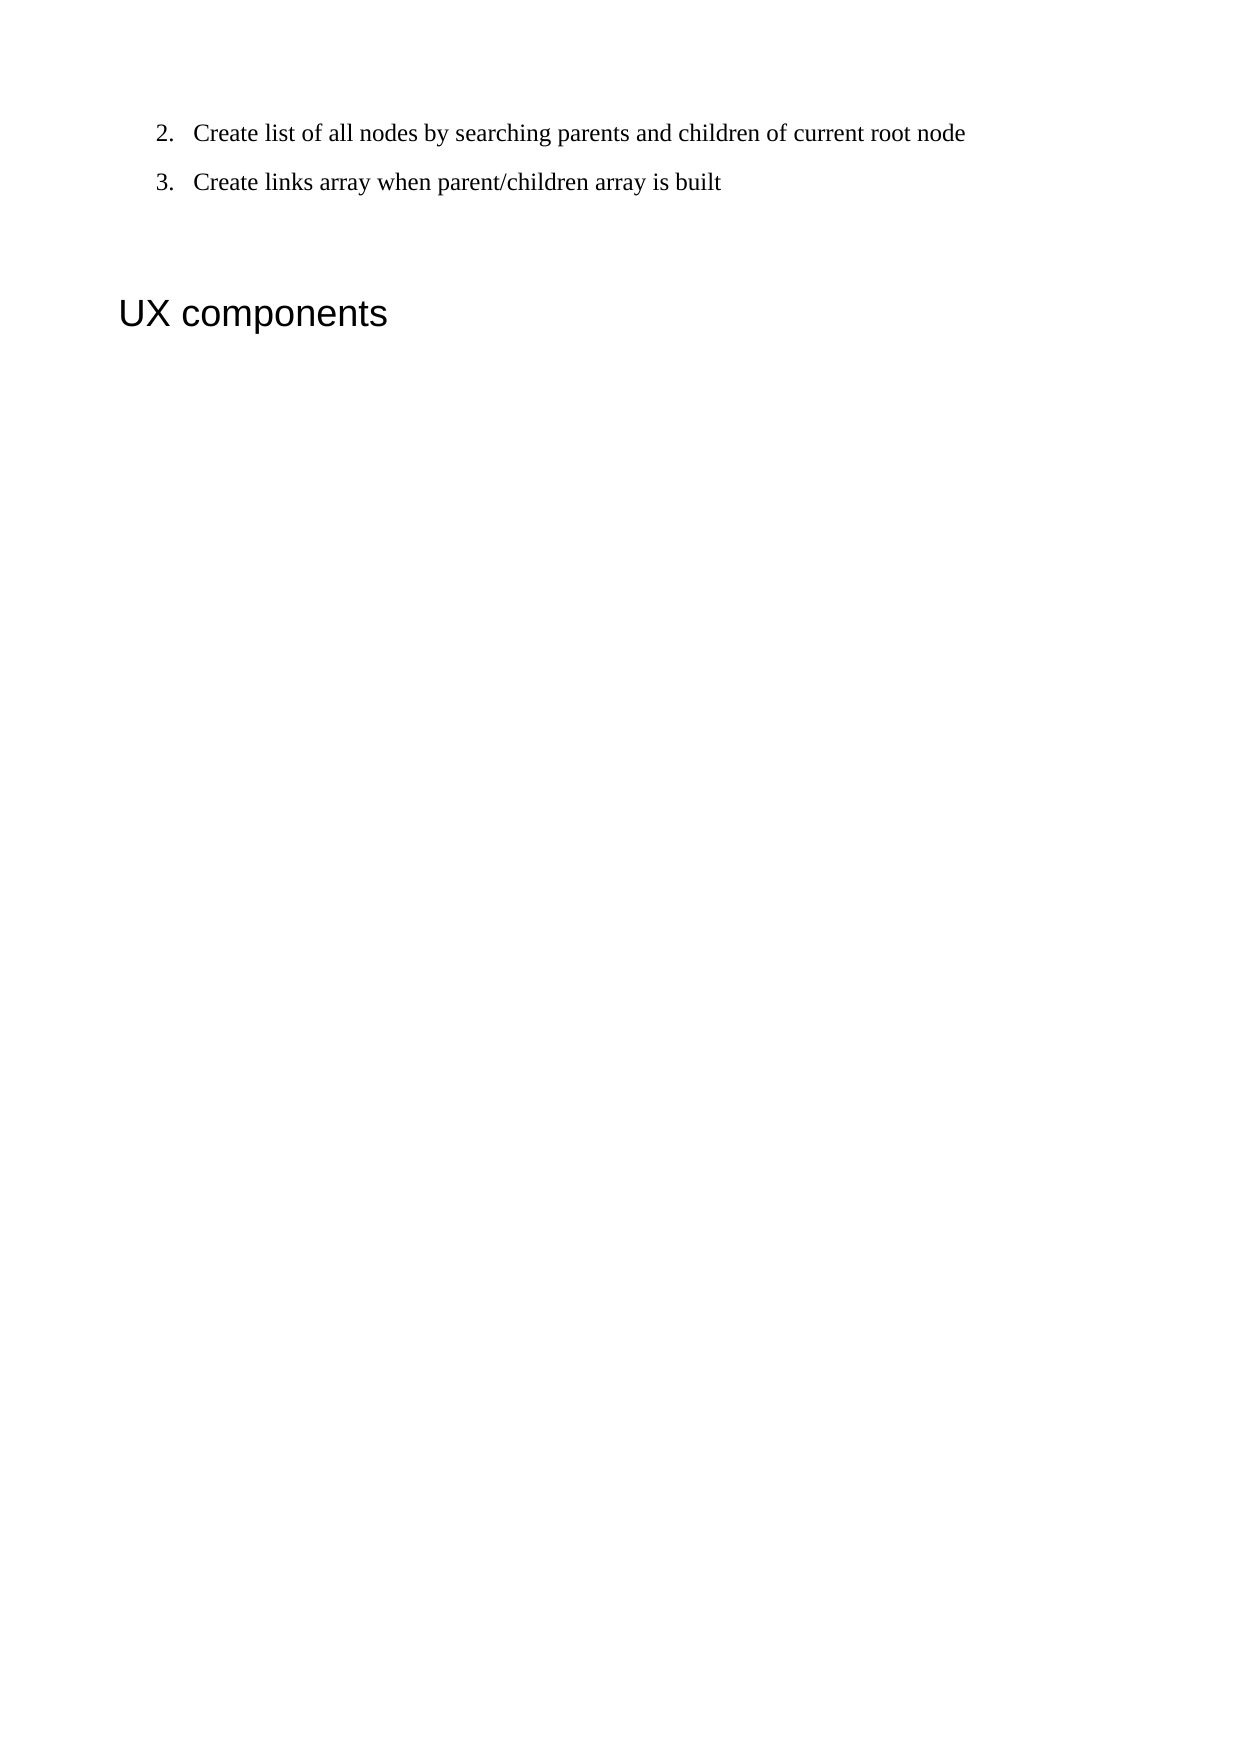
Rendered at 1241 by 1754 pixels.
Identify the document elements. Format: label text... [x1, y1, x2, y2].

subtitle UX components [118, 290, 1122, 334]
list Create list of all nodes by searching parents and children of current root node [156, 118, 1122, 147]
list Create links array when parent/children array is built [156, 167, 1122, 196]
